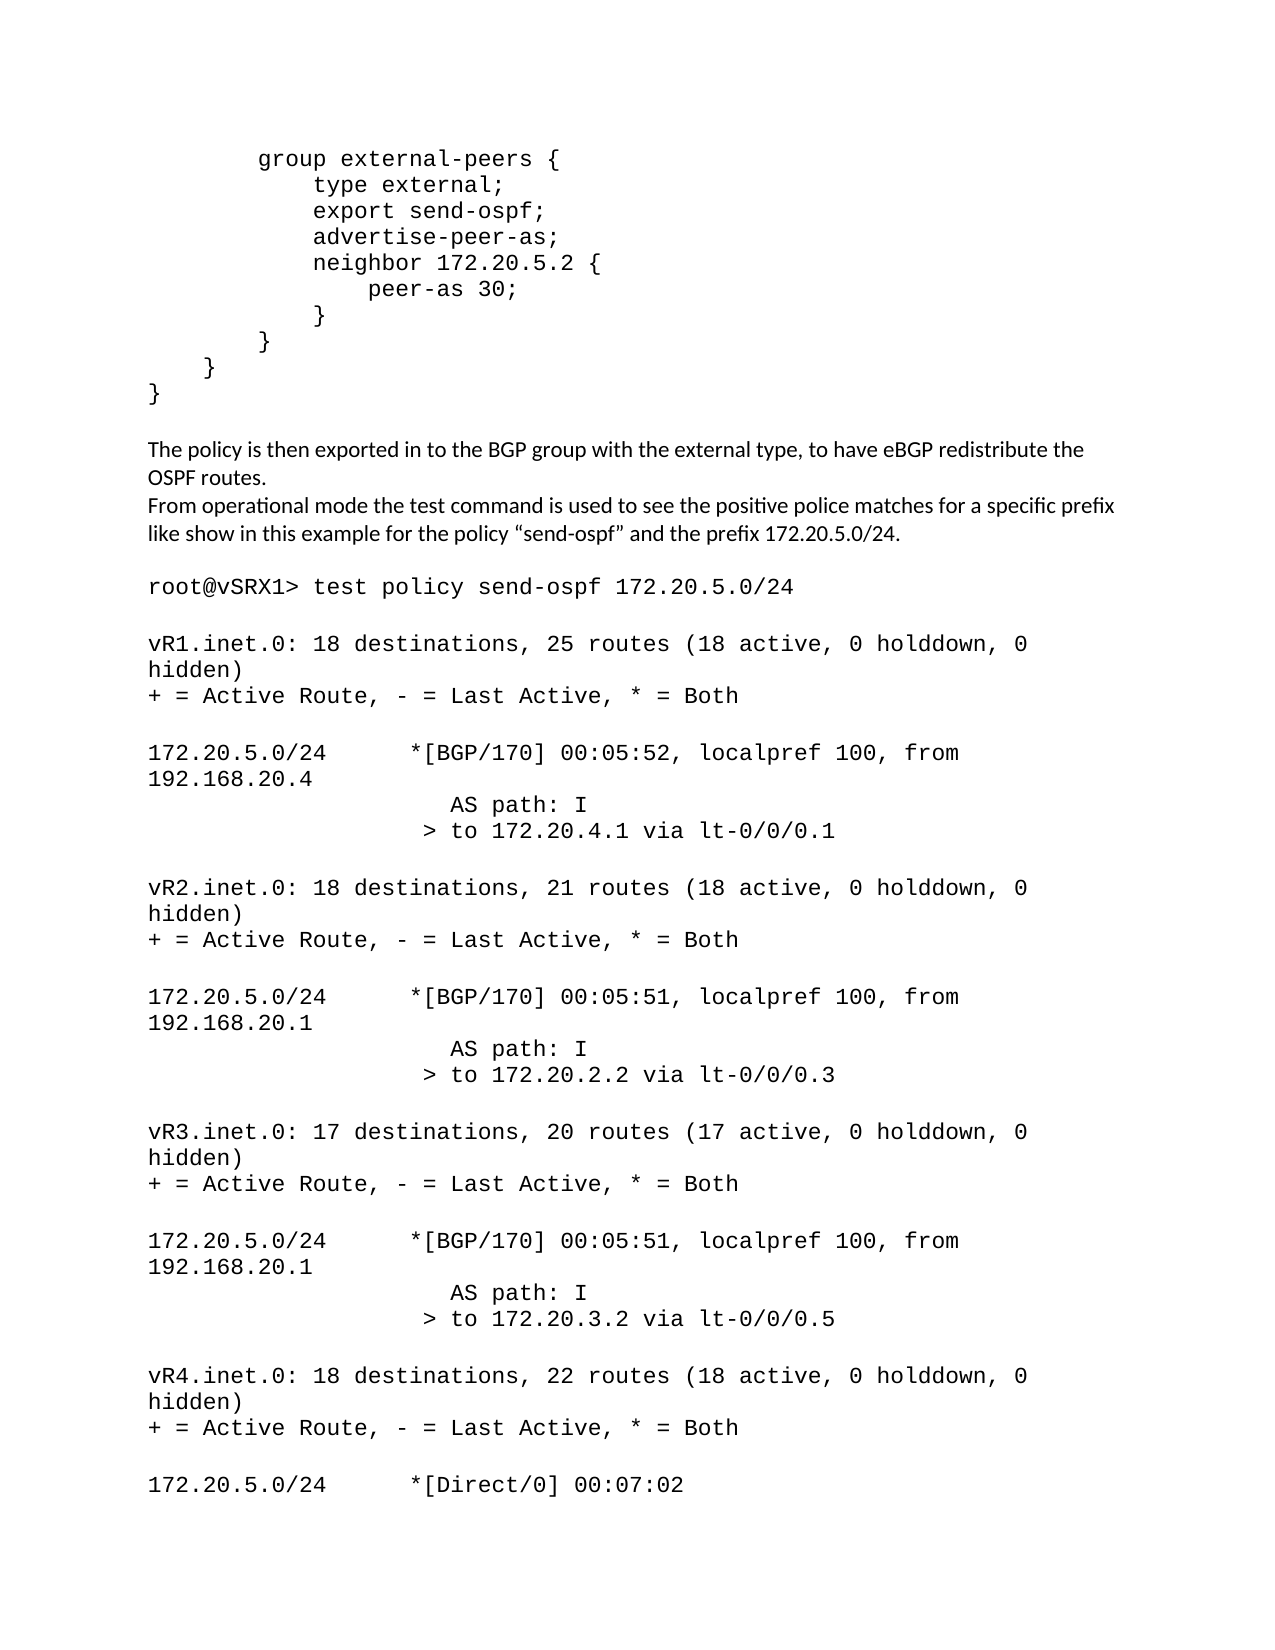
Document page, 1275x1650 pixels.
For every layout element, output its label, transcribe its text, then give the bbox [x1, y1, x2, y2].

text + = Active Route, - = Last Active, * = Both [148, 1416, 1127, 1442]
text } [148, 381, 1127, 407]
text advertise-peer-as; [148, 225, 1127, 251]
text 172.20.5.0/24 *[Direct/0] 00:07:02 [148, 1473, 1127, 1499]
text vR3.inet.0: 17 destinations, 20 routes (17 active, 0 holddown, 0 hidden) [148, 1120, 1127, 1172]
text + = Active Route, - = Last Active, * = Both [148, 1172, 1127, 1198]
text type external; [148, 173, 1127, 199]
text peer-as 30; [148, 277, 1127, 303]
text + = Active Route, - = Last Active, * = Both [148, 684, 1127, 710]
text } [148, 303, 1127, 329]
text vR4.inet.0: 18 destinations, 22 routes (18 active, 0 holddown, 0 hidden) [148, 1364, 1127, 1416]
text 172.20.5.0/24 *[BGP/170] 00:05:52, localpref 100, from 192.168.20.4 [148, 741, 1127, 793]
text > to 172.20.4.1 via lt-0/0/0.1 [148, 819, 1127, 845]
text > to 172.20.2.2 via lt-0/0/0.3 [148, 1063, 1127, 1089]
text vR2.inet.0: 18 destinations, 21 routes (18 active, 0 holddown, 0 hidden) [148, 876, 1127, 928]
text } [148, 329, 1127, 355]
text The policy is then exported in to the BGP group with the external type, to have eBGP redistribute the OSPF routes. [148, 435, 1127, 491]
text group external-peers { [148, 148, 1127, 173]
text > to 172.20.3.2 via lt-0/0/0.5 [148, 1307, 1127, 1333]
text AS path: I [148, 1281, 1127, 1307]
text AS path: I [148, 793, 1127, 819]
text 172.20.5.0/24 *[BGP/170] 00:05:51, localpref 100, from 192.168.20.1 [148, 1229, 1127, 1281]
text 172.20.5.0/24 *[BGP/170] 00:05:51, localpref 100, from 192.168.20.1 [148, 985, 1127, 1037]
text + = Active Route, - = Last Active, * = Both [148, 928, 1127, 954]
text neighbor 172.20.5.2 { [148, 251, 1127, 277]
text } [148, 355, 1127, 381]
text vR1.inet.0: 18 destinations, 25 routes (18 active, 0 holddown, 0 hidden) [148, 632, 1127, 684]
text From operational mode the test command is used to see the positive police matches for a specific prefix like show in this example for the policy “send-ospf” and the prefix 172.20.5.0/24. [148, 491, 1127, 547]
text root@vSRX1> test policy send-ospf 172.20.5.0/24 [148, 575, 1127, 601]
text AS path: I [148, 1037, 1127, 1063]
text export send-ospf; [148, 199, 1127, 225]
